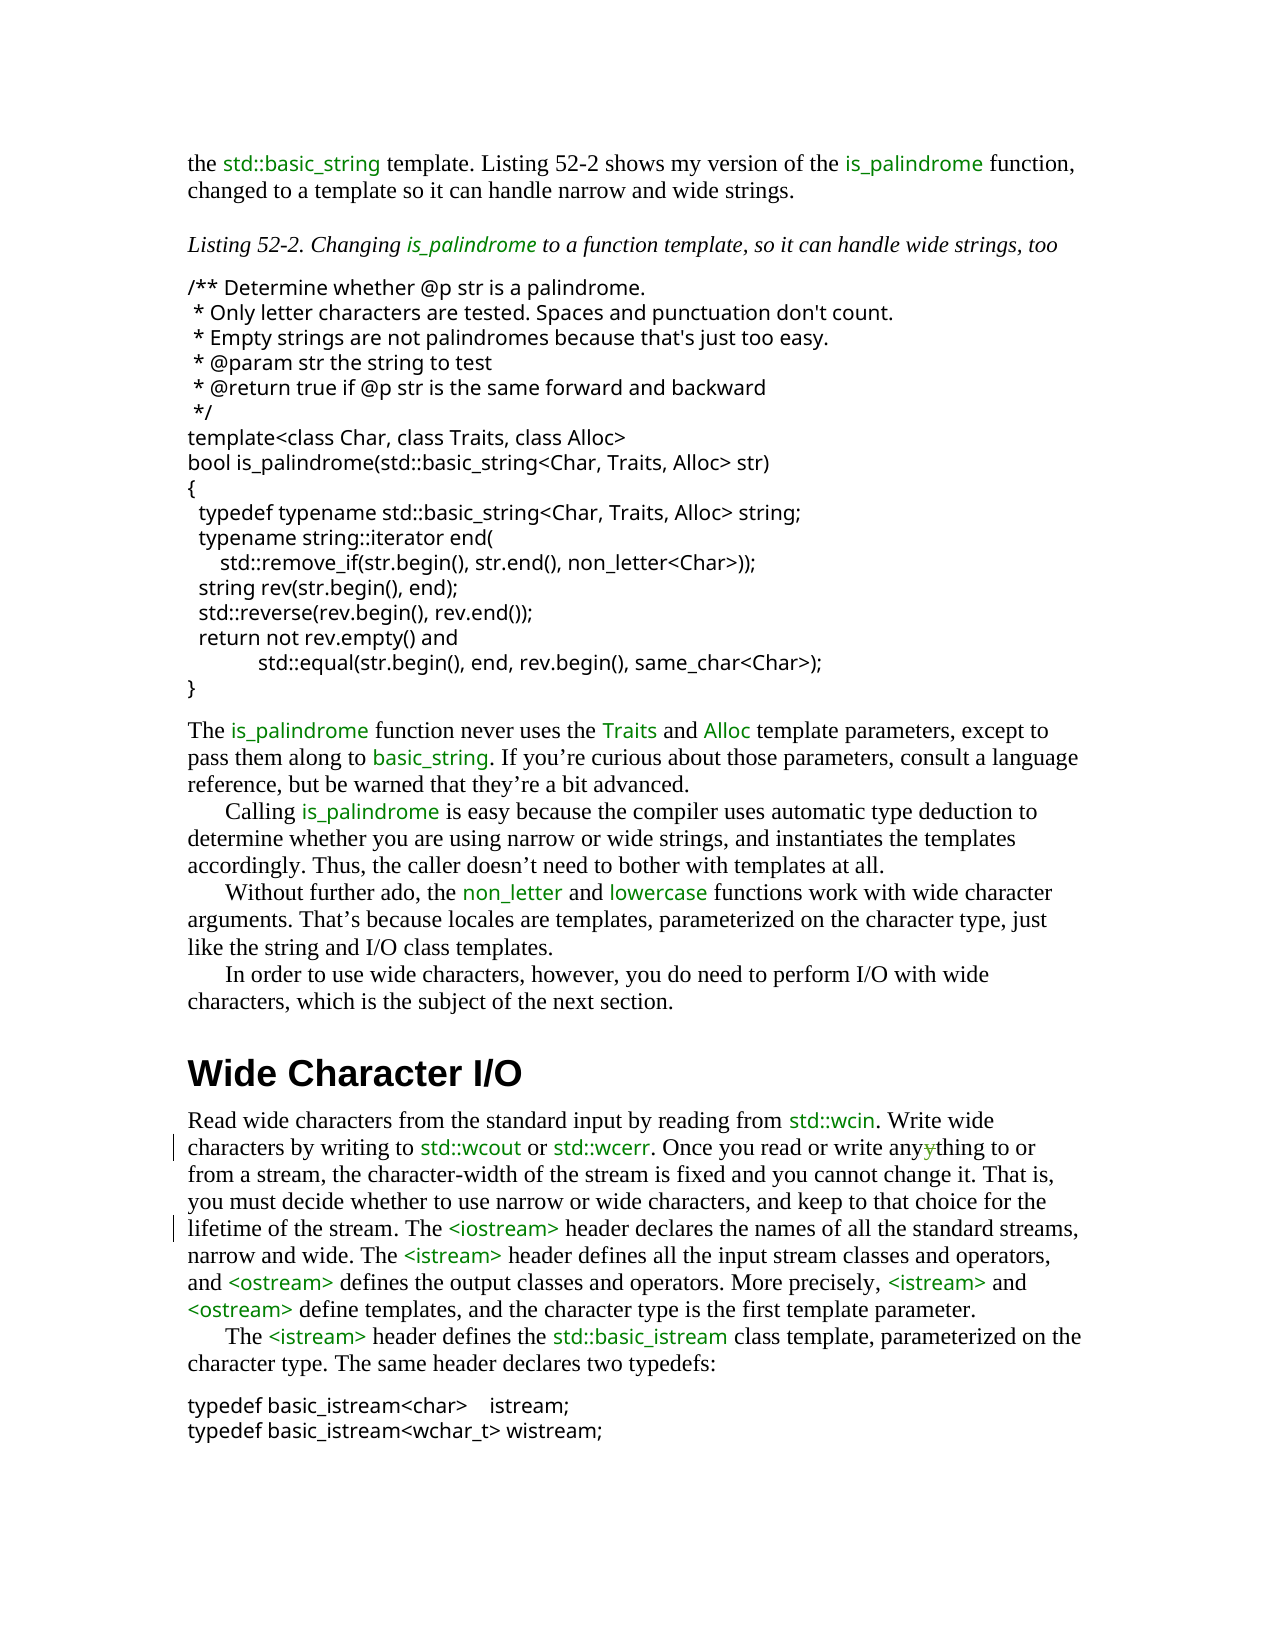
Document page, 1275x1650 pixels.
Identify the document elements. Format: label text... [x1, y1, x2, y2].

text typename string::iterator end( [187, 525, 1072, 550]
text std::reverse(rev.begin(), rev.end()); [187, 600, 1072, 625]
text std::equal(str.begin(), end, rev.begin(), same_char<Char>); [187, 650, 1072, 675]
text /** Determine whether @p str is a palindrome. [187, 275, 1072, 300]
text * @param str the string to test [187, 350, 1072, 375]
text * Only letter characters are tested. Spaces and punctuation don't count. [187, 300, 1072, 325]
text */ [187, 400, 1072, 425]
text Listing 52-2. Changing is_palindrome to a function template, so it can handle wide strings, too [187, 229, 1087, 258]
text * Empty strings are not palindromes because that's just too easy. [187, 325, 1072, 350]
text Calling is_palindrome is easy because the compiler uses automatic type deduction to determine whether you are using narrow or wide strings, and instantiates the templates accordingly. Thus, the caller doesn’t need to bother with templates at all. [187, 798, 1087, 879]
text string rev(str.begin(), end); [187, 575, 1072, 600]
text typedef basic_istream<wchar_t> wistream; [187, 1419, 1072, 1444]
text Read wide characters from the standard input by reading from std::wcin. Write wide characters by writing to std::wcout or std::wcerr. Once you read or write anything to or from a stream, the character-width of the stream is fixed and you cannot change it. That is, you must decide whether to use narrow or wide characters, and keep to that choice for the lifetime of the stream. The <iostream> header declares the names of all the standard streams, narrow and wide. The <istream> header defines all the input stream classes and operators, and <ostream> defines the output classes and operators. More precisely, <istream> and <ostream> define templates, and the character type is the first template parameter. [187, 1106, 1087, 1323]
text bool is_palindrome(std::basic_string<Char, Traits, Alloc> str) [187, 450, 1072, 475]
text } [187, 675, 1072, 700]
subtitle Wide Character I/O [187, 1052, 1087, 1094]
text The <istream> header defines the std::basic_istream class template, parameterized on the character type. The same header declares two typedefs: [187, 1323, 1087, 1377]
text the std::basic_string template. Listing 52-2 shows my version of the is_palindrome function, changed to a template so it can handle narrow and wide strings. [187, 150, 1087, 204]
text { [187, 475, 1072, 500]
text * @return true if @p str is the same forward and backward [187, 375, 1072, 400]
text return not rev.empty() and [187, 625, 1072, 650]
text template<class Char, class Traits, class Alloc> [187, 425, 1072, 450]
text In order to use wide characters, however, you do need to perform I/O with wide characters, which is the subject of the next section. [187, 960, 1087, 1014]
text std::remove_if(str.begin(), str.end(), non_letter<Char>)); [187, 550, 1072, 575]
text typedef typename std::basic_string<Char, Traits, Alloc> string; [187, 500, 1072, 525]
text The is_palindrome function never uses the Traits and Alloc template parameters, except to pass them along to basic_string. If you’re curious about those parameters, consult a language reference, but be warned that they’re a bit advanced. [187, 717, 1087, 798]
text typedef basic_istream<char> istream; [187, 1394, 1072, 1419]
text Without further ado, the non_letter and lowercase functions work with wide character arguments. That’s because locales are templates, parameterized on the character type, just like the string and I/O class templates. [187, 879, 1087, 960]
